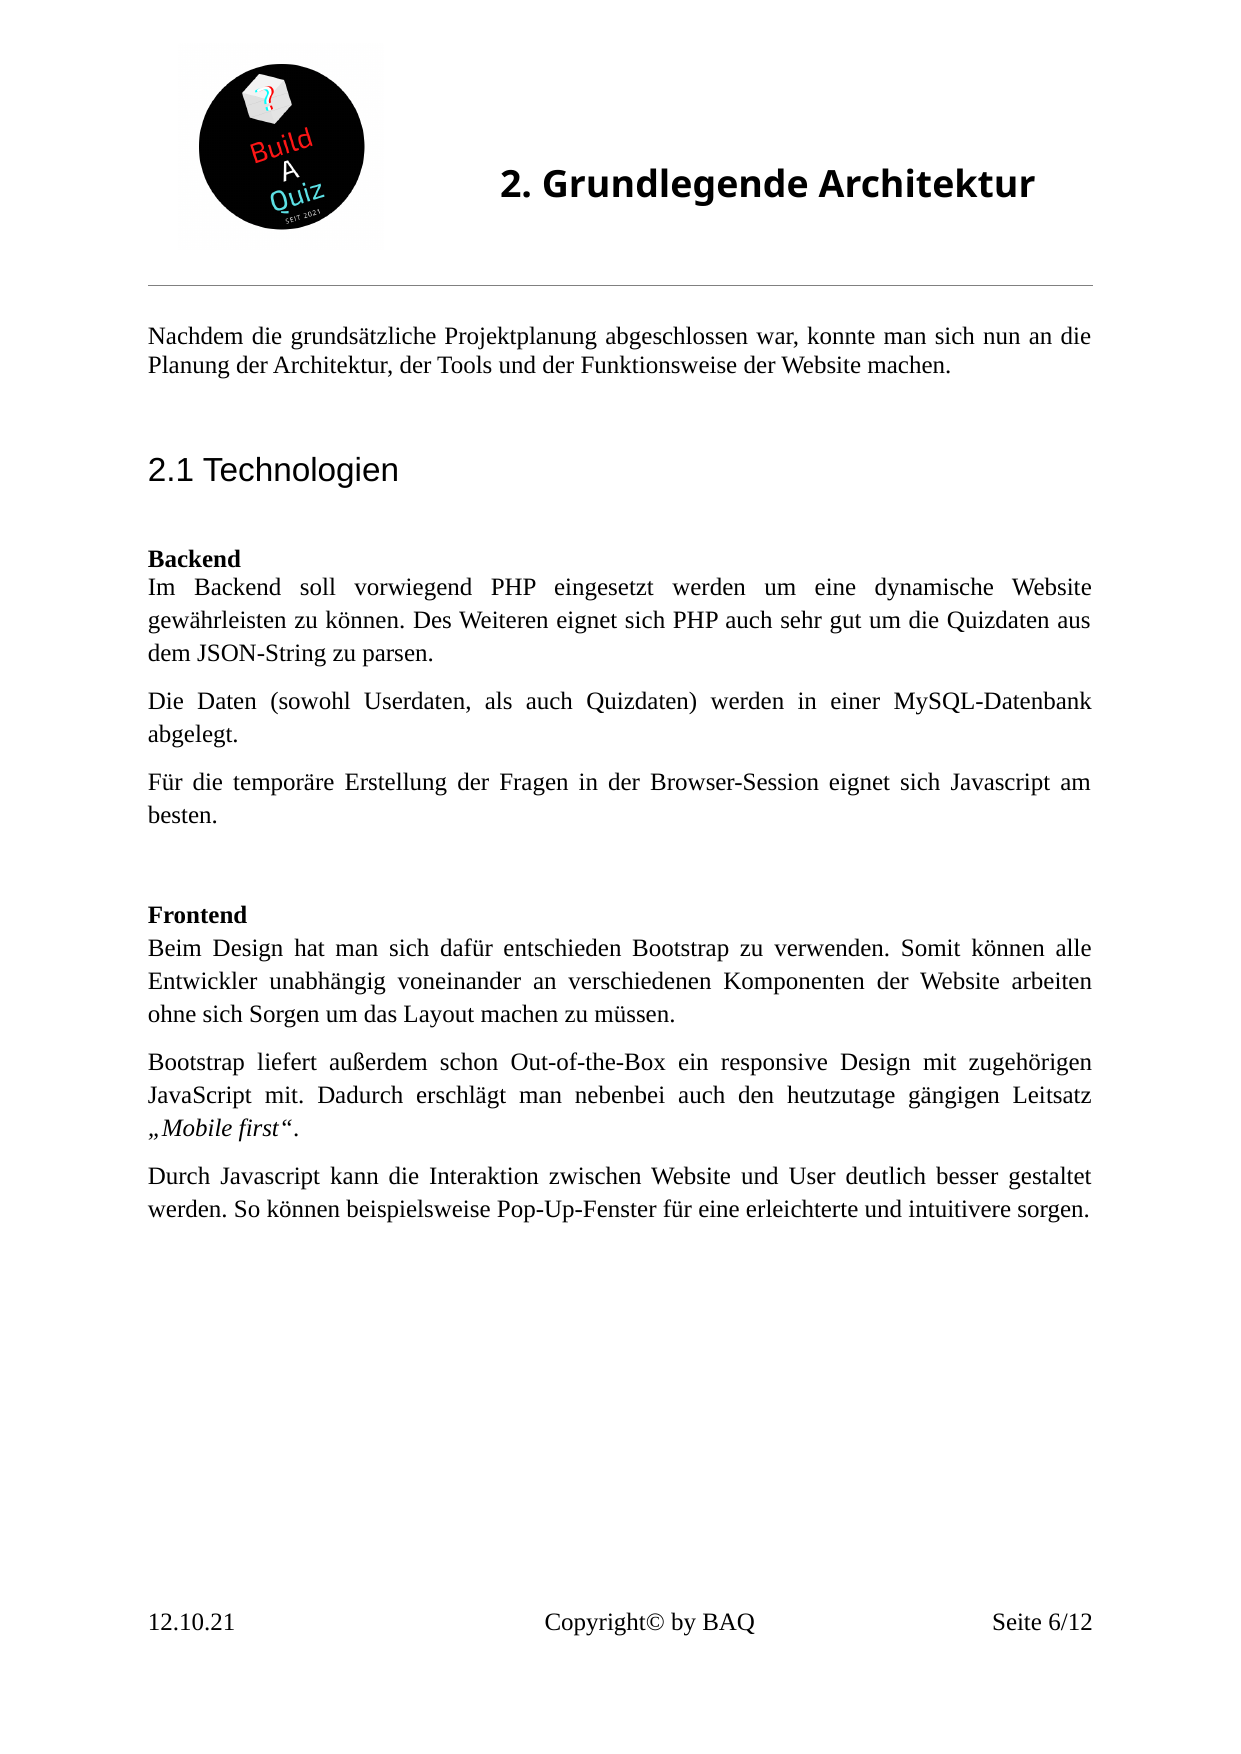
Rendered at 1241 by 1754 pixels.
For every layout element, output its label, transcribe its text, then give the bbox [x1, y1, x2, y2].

subtitle Nachdem die grundsätzliche Projektplanung abgeschlossen war, konnte man sich nun an die Planung der Architektur, der Tools und der Funktionsweise der Website machen. [148, 321, 1093, 379]
text Frontend Beim Design hat man sich dafür entschieden Bootstrap zu verwenden. Somit können alle Entwickler unabhängig voneinander an verschiedenen Komponenten der Website arbeiten ohne sich Sorgen um das Layout machen zu müssen. [148, 900, 1093, 1028]
subtitle 2.1 Technologien [148, 451, 1093, 489]
text Für die temporäre Erstellung der Fragen in der Browser-Session eignet sich Javascript am besten. [148, 767, 1093, 828]
title 2. Grundlegende Architektur [385, 143, 1093, 210]
title [148, 143, 178, 210]
text Durch Javascript kann die Interaktion zwischen Website und User deutlich besser gestaltet werden. So können beispielsweise Pop-Up-Fenster für eine erleichterte und intuitivere sorgen. [148, 1161, 1093, 1222]
text Die Daten (sowohl Userdaten, als auch Quizdaten) werden in einer MySQL-Datenbank abgelegt. [148, 686, 1093, 748]
text Im Backend soll vorwiegend PHP eingesetzt werden um eine dynamische Website gewährleisten zu können. Des Weiteren eignet sich PHP auch sehr gut um die Quizdaten aus dem JSON-String zu parsen. [148, 572, 1093, 667]
text Backend [148, 544, 1093, 572]
picture [178, 43, 385, 250]
text Bootstrap liefert außerdem schon Out-of-the-Box ein responsive Design mit zugehörigen JavaScript mit. Dadurch erschlägt man nebenbei auch den heutzutage gängigen Leitsatz „Mobile first“. [148, 1047, 1093, 1142]
